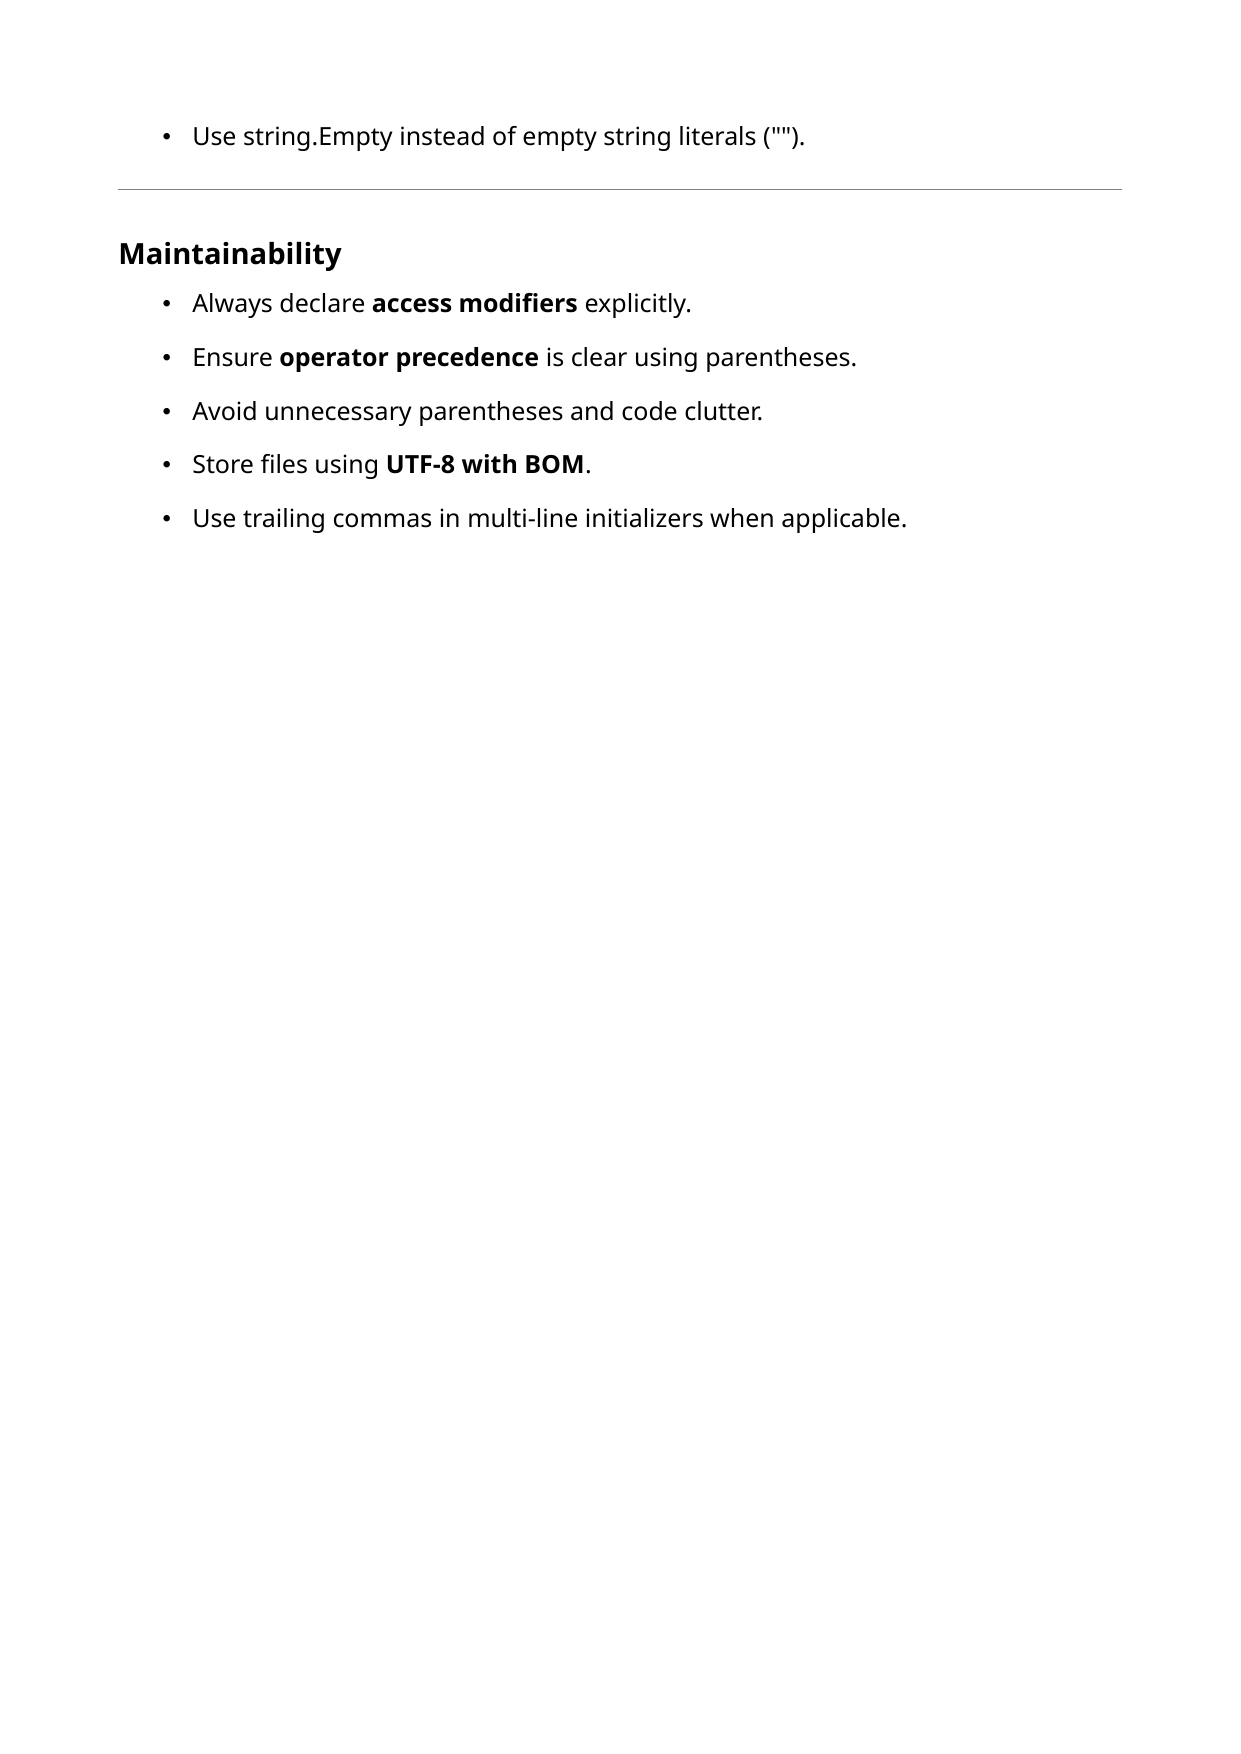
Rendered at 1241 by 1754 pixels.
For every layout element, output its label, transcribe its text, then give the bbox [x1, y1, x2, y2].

list Use string.Empty instead of empty string literals (""). [162, 118, 1122, 152]
list Use trailing commas in multi-line initializers when applicable. [162, 501, 1122, 535]
list Always declare access modifiers explicitly. [162, 286, 1122, 320]
list Store files using UTF-8 with BOM. [162, 447, 1122, 481]
list Ensure operator precedence is clear using parentheses. [162, 339, 1122, 373]
list Avoid unnecessary parentheses and code clutter. [162, 393, 1122, 427]
subtitle Maintainability [118, 233, 1122, 273]
